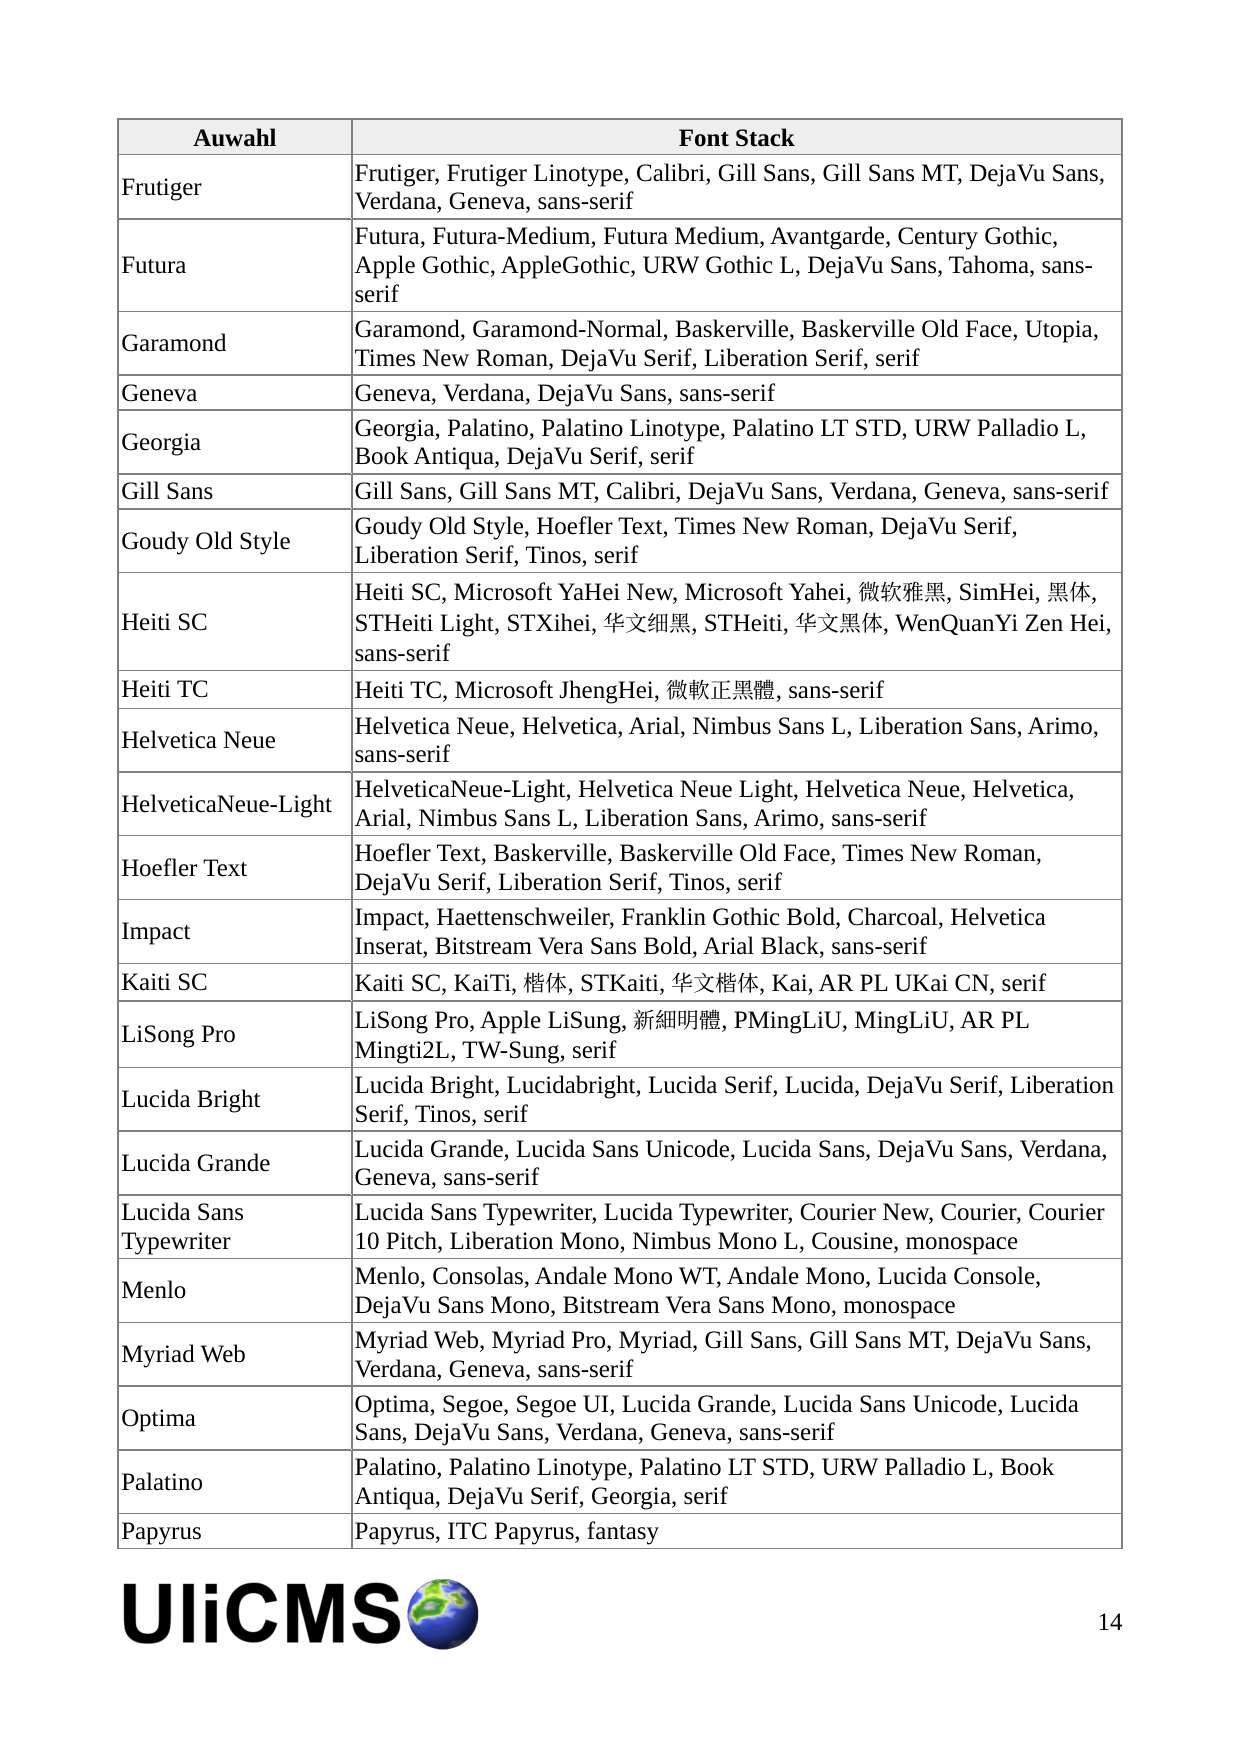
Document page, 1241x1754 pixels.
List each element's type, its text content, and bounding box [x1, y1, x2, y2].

table_cell LiSong Pro [119, 1002, 351, 1067]
table_cell Palatino, Palatino Linotype, Palatino LT STD, URW Palladio L, Book Antiqua, DejaVu Serif, Georgia, serif [353, 1451, 1121, 1513]
table_cell Kaiti SC [119, 964, 351, 1000]
table_cell Papyrus, ITC Papyrus, fantasy [353, 1514, 1121, 1548]
table_cell Heiti TC [119, 671, 351, 707]
table_cell Myriad Web [119, 1323, 351, 1385]
table_cell Heiti SC [119, 573, 351, 670]
table_cell Gill Sans, Gill Sans MT, Calibri, DejaVu Sans, Verdana, Geneva, sans-serif [353, 475, 1121, 508]
table_cell Garamond, Garamond-Normal, Baskerville, Baskerville Old Face, Utopia, Times New Roman, DejaVu Serif, Liberation Serif, serif [353, 312, 1121, 374]
table_cell Goudy Old Style, Hoefler Text, Times New Roman, DejaVu Serif, Liberation Serif, Tinos, serif [353, 510, 1121, 572]
table_cell Palatino [119, 1451, 351, 1513]
table_cell Impact [119, 900, 351, 962]
picture [118, 1578, 479, 1652]
table_cell LiSong Pro, Apple LiSung, 新細明體, PMingLiU, MingLiU, AR PL Mingti2L, TW-Sung, serif [353, 1002, 1121, 1067]
table_cell Menlo, Consolas, Andale Mono WT, Andale Mono, Lucida Console, DejaVu Sans Mono, Bitstream Vera Sans Mono, monospace [353, 1259, 1121, 1322]
table_cell Lucida Sans Typewriter, Lucida Typewriter, Courier New, Courier, Courier 10 Pitch, Liberation Mono, Nimbus Mono L, Cousine, monospace [353, 1196, 1121, 1258]
table_cell Georgia [119, 411, 351, 473]
table_cell Menlo [119, 1259, 351, 1322]
table_cell Lucida Grande [119, 1132, 351, 1194]
table_cell Georgia, Palatino, Palatino Linotype, Palatino LT STD, URW Palladio L, Book Antiqua, DejaVu Serif, serif [353, 411, 1121, 473]
table_cell Hoefler Text, Baskerville, Baskerville Old Face, Times New Roman, DejaVu Serif, Liberation Serif, Tinos, serif [353, 836, 1121, 899]
table_cell Papyrus [119, 1514, 351, 1548]
table_cell Lucida Bright, Lucidabright, Lucida Serif, Lucida, DejaVu Serif, Liberation Serif, Tinos, serif [353, 1068, 1121, 1130]
table_cell HelveticaNeue-Light [119, 773, 351, 835]
table_cell Geneva, Verdana, DejaVu Sans, sans-serif [353, 376, 1121, 409]
table_cell Lucida Grande, Lucida Sans Unicode, Lucida Sans, DejaVu Sans, Verdana, Geneva, sans-serif [353, 1132, 1121, 1194]
table_cell Frutiger, Frutiger Linotype, Calibri, Gill Sans, Gill Sans MT, DejaVu Sans, Verdana, Geneva, sans-serif [353, 155, 1121, 218]
table_cell Geneva [119, 376, 351, 409]
table_cell Heiti TC, Microsoft JhengHei, 微軟正黑體, sans-serif [353, 671, 1121, 707]
table_cell Impact, Haettenschweiler, Franklin Gothic Bold, Charcoal, Helvetica Inserat, Bitstream Vera Sans Bold, Arial Black, sans-serif [353, 900, 1121, 962]
table_header Font Stack [353, 120, 1121, 154]
table_cell Goudy Old Style [119, 510, 351, 572]
table_cell Futura [119, 220, 351, 311]
table_cell Helvetica Neue, Helvetica, Arial, Nimbus Sans L, Liberation Sans, Arimo, sans-serif [353, 709, 1121, 771]
table_cell Frutiger [119, 155, 351, 218]
table_cell Helvetica Neue [119, 709, 351, 771]
table_cell Garamond [119, 312, 351, 374]
table_cell Gill Sans [119, 475, 351, 508]
table_cell Kaiti SC, KaiTi, 楷体, STKaiti, 华文楷体, Kai, AR PL UKai CN, serif [353, 964, 1121, 1000]
table_cell Optima, Segoe, Segoe UI, Lucida Grande, Lucida Sans Unicode, Lucida Sans, DejaVu Sans, Verdana, Geneva, sans-serif [353, 1387, 1121, 1449]
table_cell Optima [119, 1387, 351, 1449]
table_cell Lucida Sans Typewriter [119, 1196, 351, 1258]
table_cell Heiti SC, Microsoft YaHei New, Microsoft Yahei, 微软雅黑, SimHei, 黑体, STHeiti Light, STXihei, 华文细黑, STHeiti, 华文黑体, WenQuanYi Zen Hei, sans-serif [353, 573, 1121, 670]
table_cell Lucida Bright [119, 1068, 351, 1130]
table_header Auwahl [119, 120, 351, 154]
table_cell HelveticaNeue-Light, Helvetica Neue Light, Helvetica Neue, Helvetica, Arial, Nimbus Sans L, Liberation Sans, Arimo, sans-serif [353, 773, 1121, 835]
table_cell Futura, Futura-Medium, Futura Medium, Avantgarde, Century Gothic, Apple Gothic, AppleGothic, URW Gothic L, DejaVu Sans, Tahoma, sans-serif [353, 220, 1121, 311]
table_cell Hoefler Text [119, 836, 351, 899]
table_cell Myriad Web, Myriad Pro, Myriad, Gill Sans, Gill Sans MT, DejaVu Sans, Verdana, Geneva, sans-serif [353, 1323, 1121, 1385]
